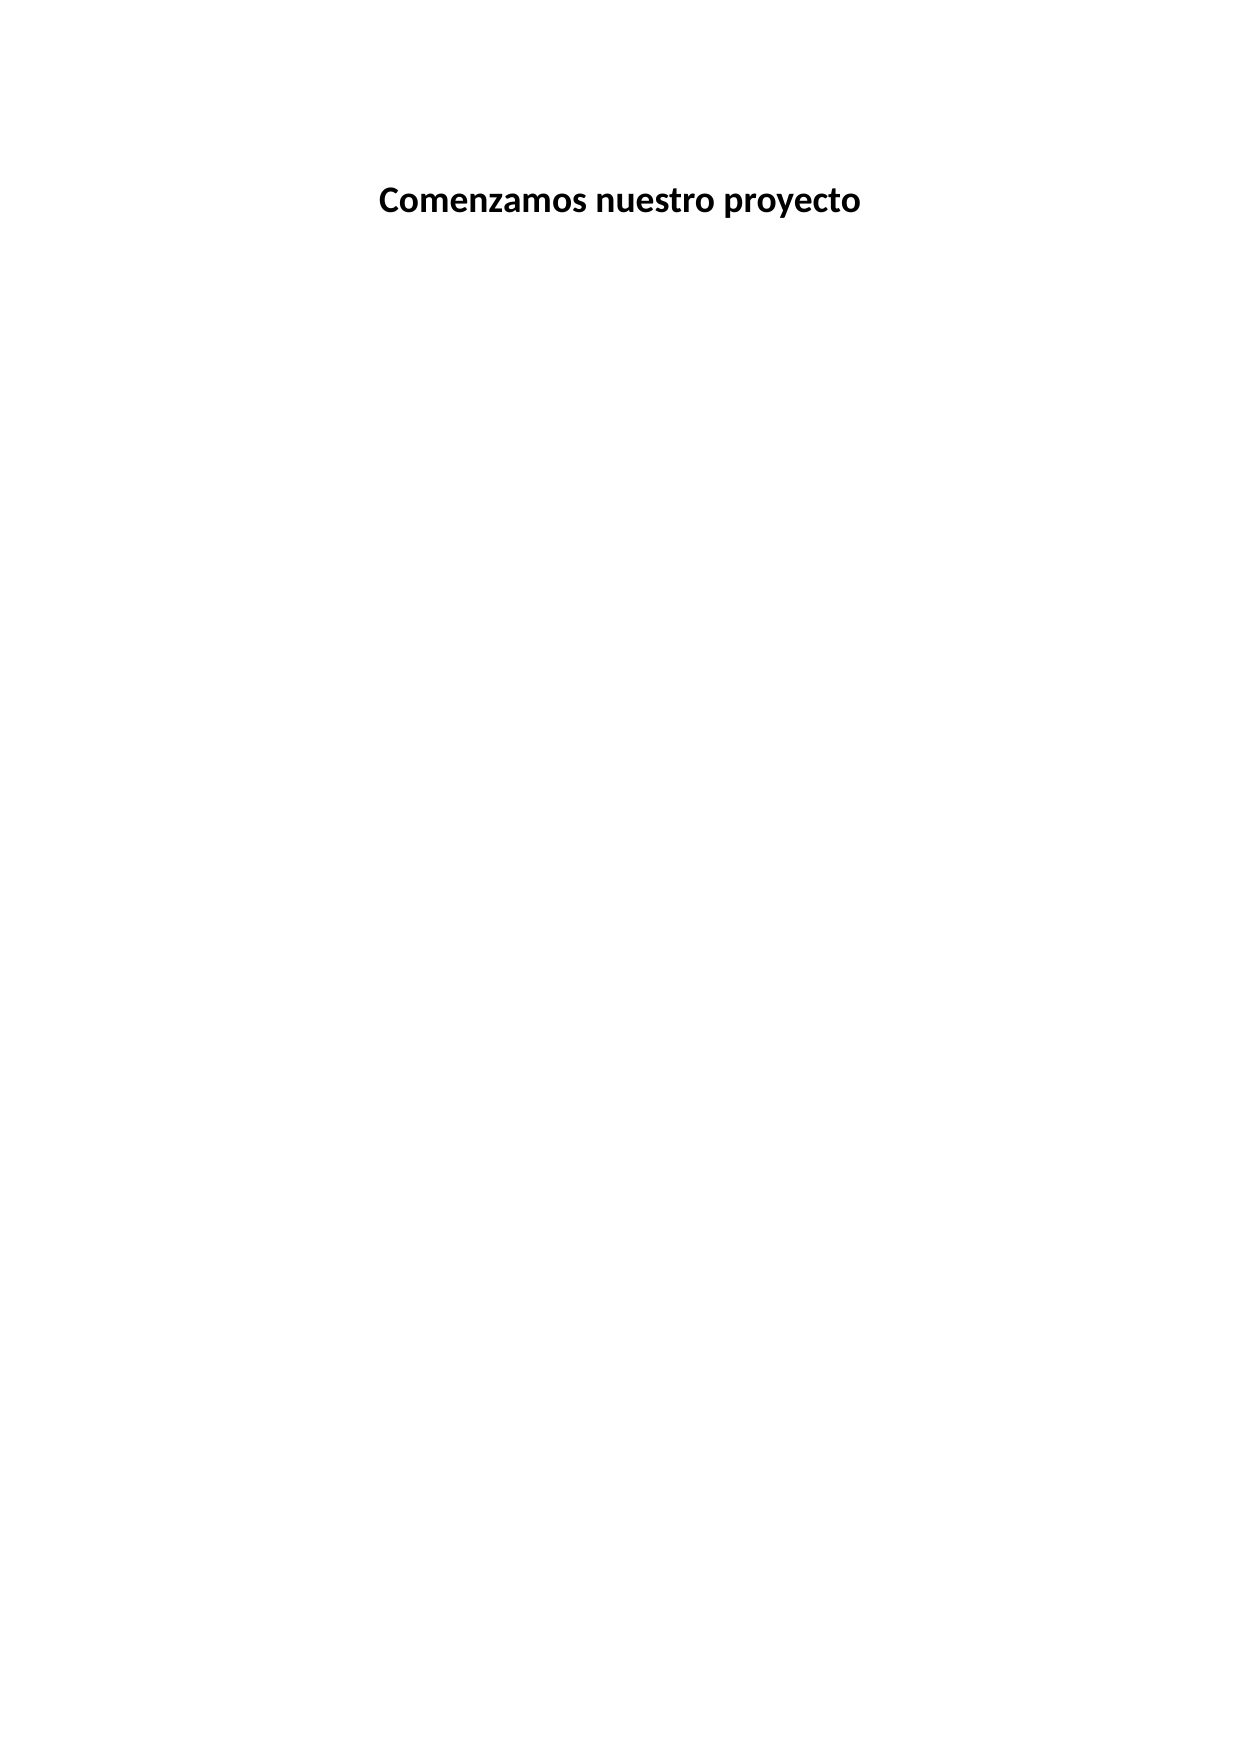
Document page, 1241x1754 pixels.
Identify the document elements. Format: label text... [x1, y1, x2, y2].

text Comenzamos nuestro proyecto [118, 176, 1122, 222]
